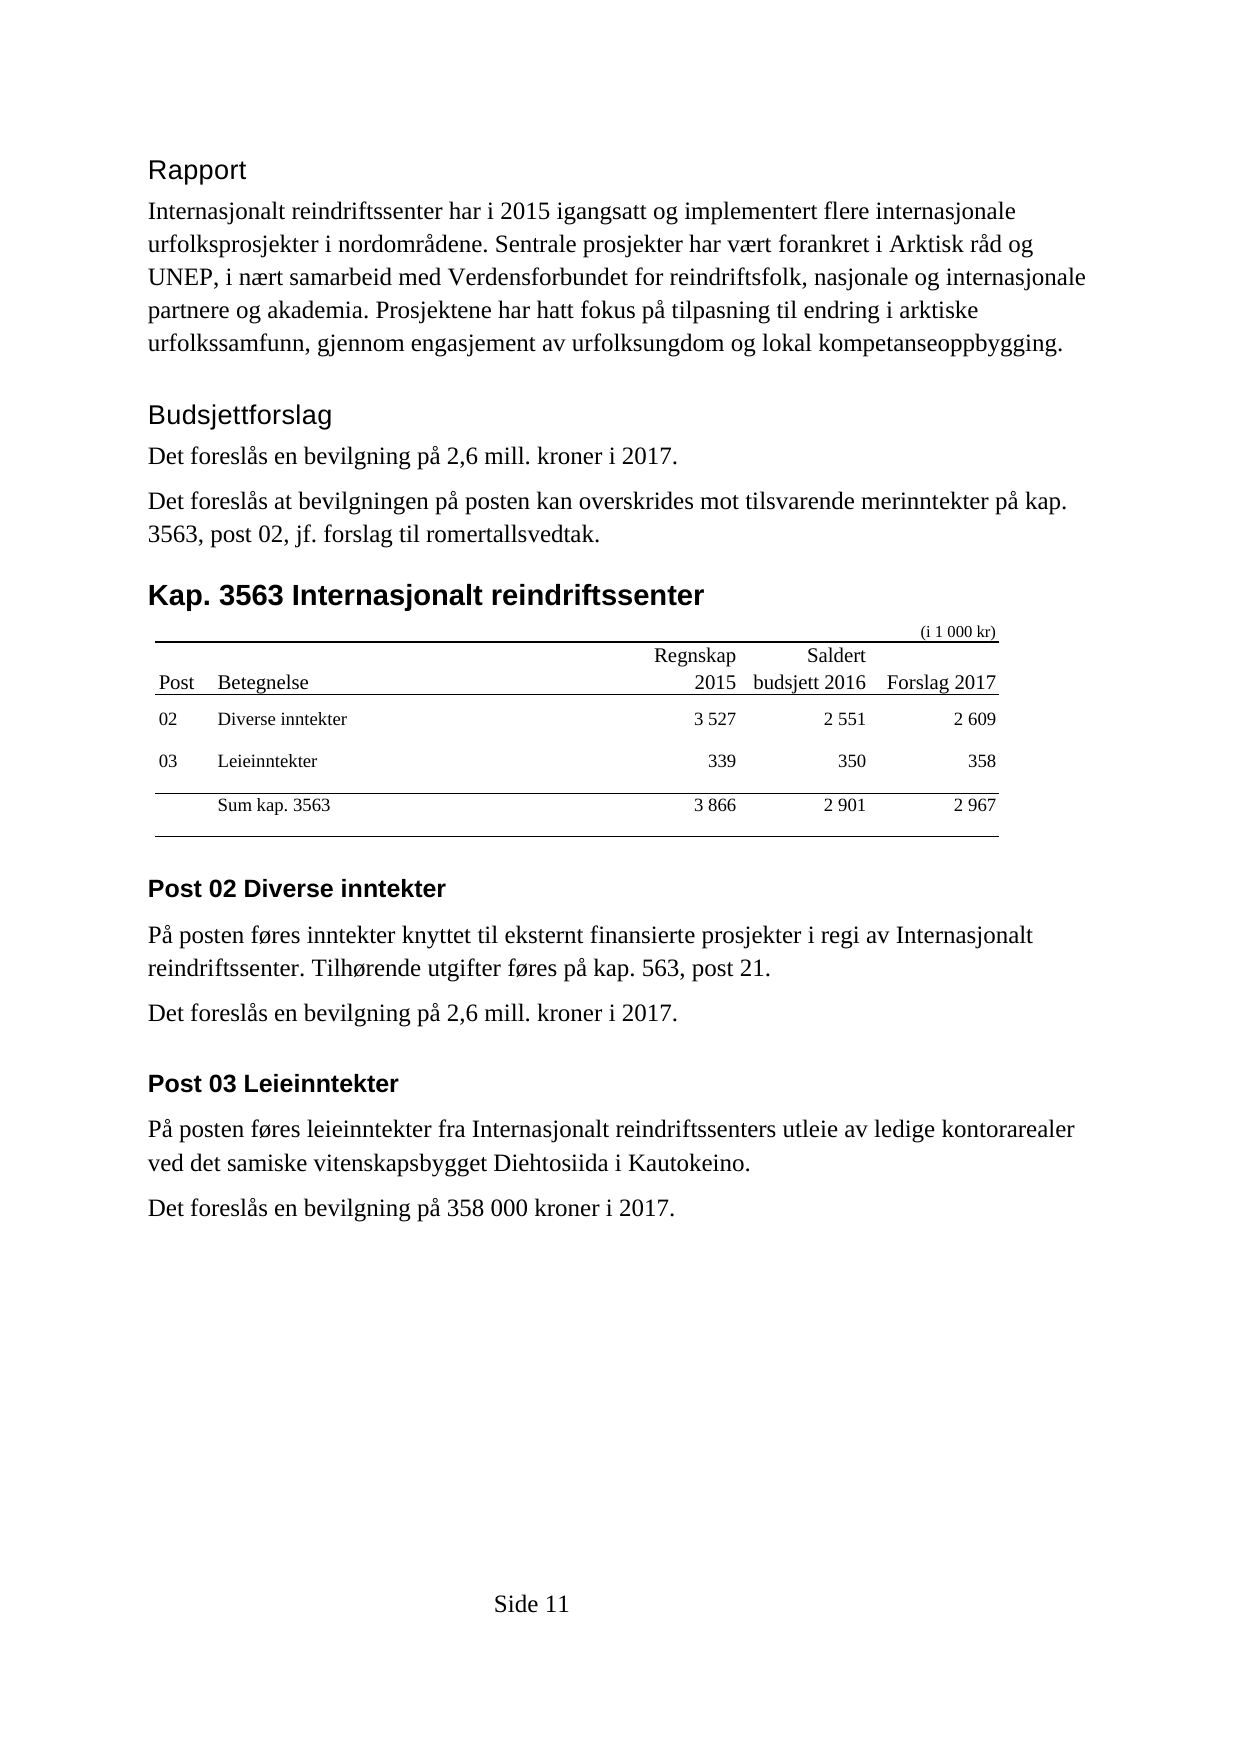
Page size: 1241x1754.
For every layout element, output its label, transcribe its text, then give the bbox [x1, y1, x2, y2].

table_cell Saldert budsjett 2016 [740, 643, 869, 694]
table_header [740, 622, 869, 641]
table_cell Diverse inntekter [214, 695, 609, 750]
table_cell Regnskap 2015 [610, 643, 739, 694]
table_cell 03 [155, 750, 214, 792]
table_cell Sum kap. 3563 [214, 794, 609, 836]
text Post 03 Leieinntekter [148, 1069, 1093, 1098]
table_cell Leieinntekter [214, 750, 609, 792]
text Det foreslås en bevilgning på 2,6 mill. kroner i 2017. [148, 998, 1093, 1027]
table_cell 3 527 [610, 695, 739, 750]
text Kap. 3563 Internasjonalt reindriftssenter [148, 577, 1093, 611]
text Internasjonalt reindriftssenter har i 2015 igangsatt og implementert flere internasjonale urfolksprosjekter i nordområdene. Sentrale prosjekter har vært forankret i Arktisk råd og UNEP, i nært samarbeid med Verdensforbundet for reindriftsfolk, nasjonale og internasjonale partnere og akademia. Prosjektene har hatt fokus på tilpasning til endring i arktiske urfolkssamfunn, gjennom engasjement av urfolksungdom og lokal kompetanseoppbygging. [148, 196, 1093, 357]
table_cell 2 967 [869, 794, 999, 836]
text Det foreslås en bevilgning på 2,6 mill. kroner i 2017. [148, 441, 1093, 470]
table_cell Betegnelse [214, 643, 609, 694]
text Det foreslås at bevilgningen på posten kan overskrides mot tilsvarende merinntekter på kap. 3563, post 02, jf. forslag til romertallsvedtak. [148, 486, 1093, 548]
table_cell Post [155, 643, 214, 694]
text På posten føres inntekter knyttet til eksternt finansierte prosjekter i regi av Internasjonalt reindriftssenter. Tilhørende utgifter føres på kap. 563, post 21. [148, 920, 1093, 982]
table_cell Forslag 2017 [869, 643, 999, 694]
table_header KPAL [155, 622, 214, 641]
table_cell 02 [155, 695, 214, 750]
table_cell 350 [740, 750, 869, 792]
table_header [214, 622, 609, 641]
table_cell 2 901 [740, 794, 869, 836]
table_cell 2 609 [869, 695, 999, 750]
table_cell 2 551 [740, 695, 869, 750]
table_cell 3 866 [610, 794, 739, 836]
text På posten føres leieinntekter fra Internasjonalt reindriftssenters utleie av ledige kontorarealer ved det samiske vitenskapsbygget Diehtosiida i Kautokeino. [148, 1114, 1093, 1176]
text Det foreslås en bevilgning på 358 000 kroner i 2017. [148, 1193, 1093, 1222]
table_cell 339 [610, 750, 739, 792]
text Post 02 Diverse inntekter [148, 874, 1093, 903]
table_header (i 1 000 kr) [869, 622, 999, 641]
table_cell 358 [869, 750, 999, 792]
text Budsjettforslag [148, 399, 1093, 430]
table_cell [155, 794, 214, 836]
table_header [610, 622, 739, 641]
text Rapport [148, 154, 1093, 185]
